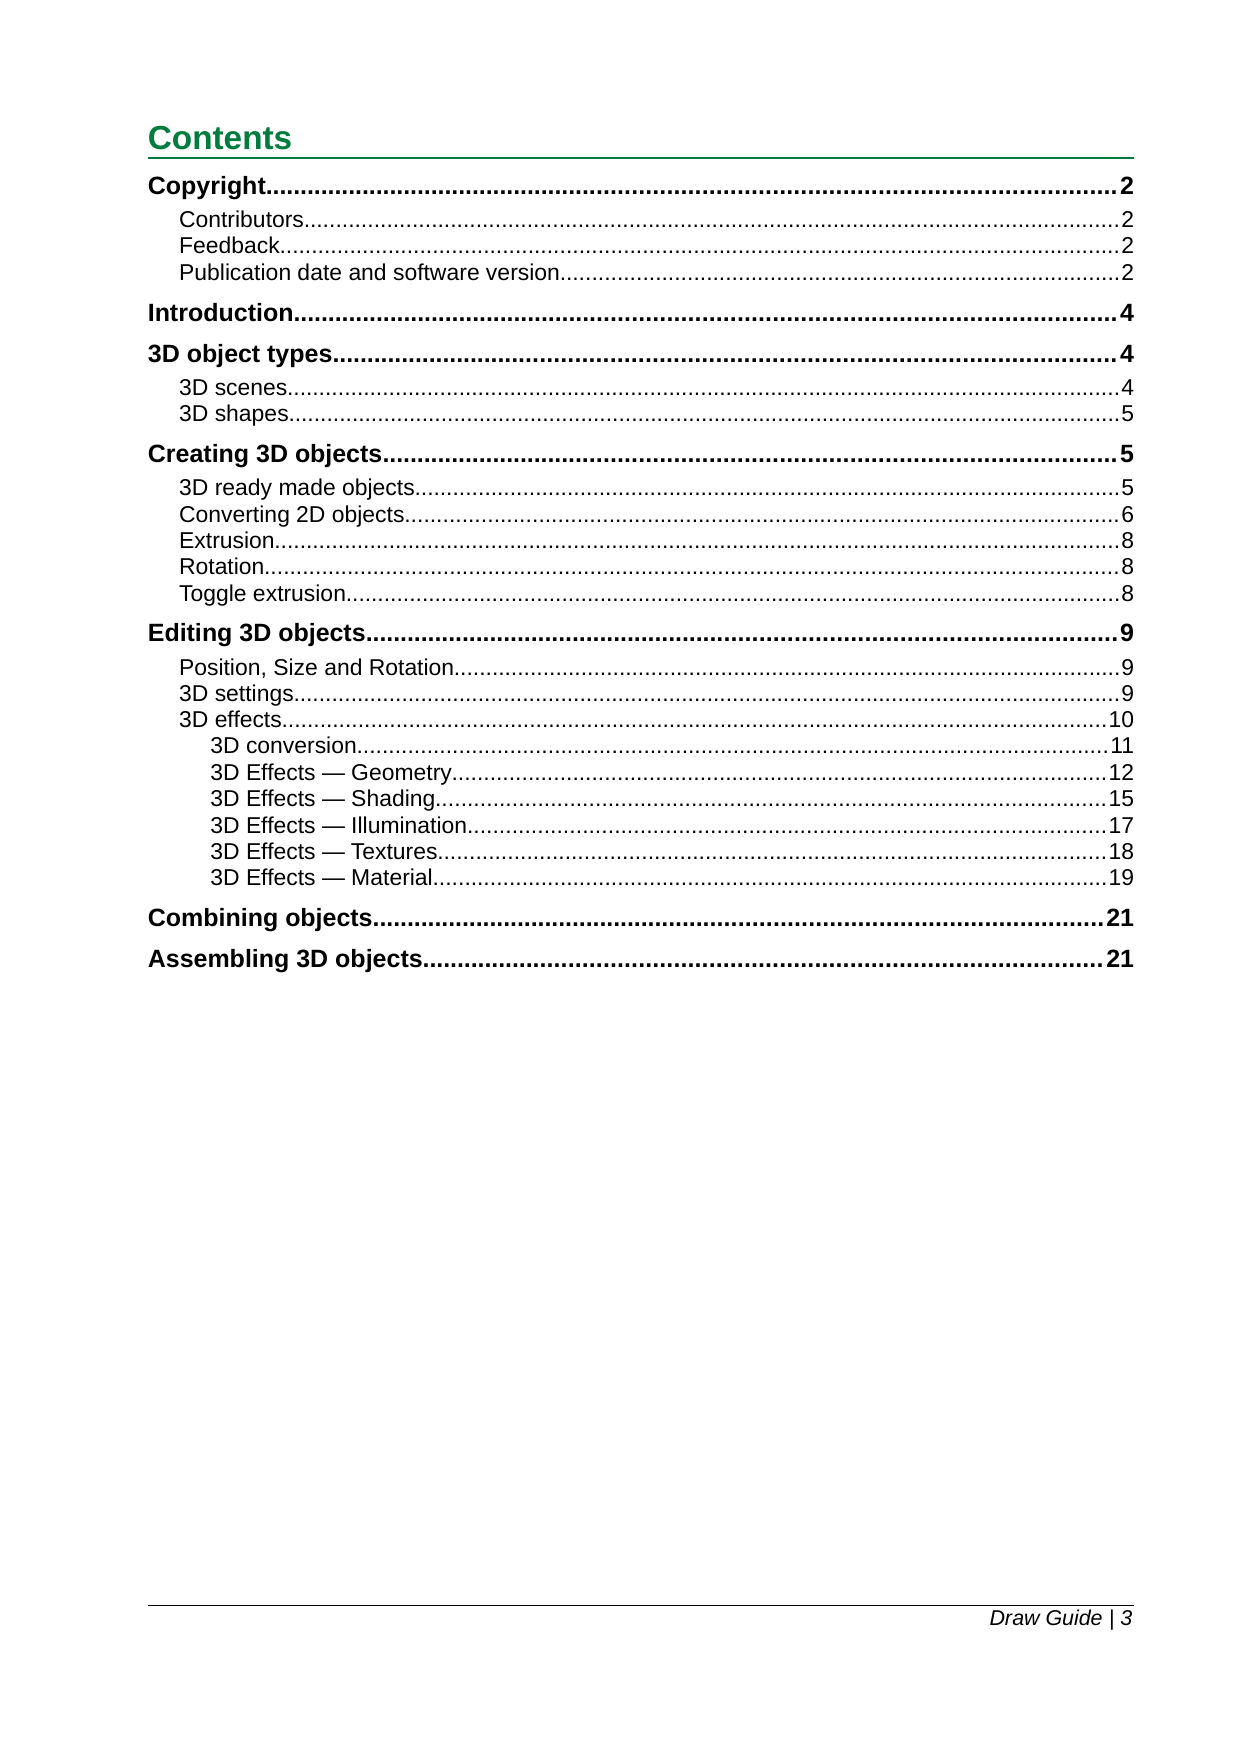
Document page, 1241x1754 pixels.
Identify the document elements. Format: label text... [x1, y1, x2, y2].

text Extrusion 8 [179, 527, 1134, 553]
text 3D object types 4 [148, 339, 1134, 368]
text Toggle extrusion 8 [179, 579, 1134, 606]
text Converting 2D objects 6 [179, 501, 1134, 527]
text 3D ready made objects 5 [179, 474, 1134, 501]
text 3D Effects — Textures 18 [210, 838, 1134, 864]
text 3D conversion 11 [210, 732, 1134, 759]
text 3D Effects — Material 19 [210, 864, 1134, 891]
text Copyright 2 [148, 171, 1134, 200]
text Editing 3D objects 9 [148, 618, 1134, 647]
text Position, Size and Rotation 9 [179, 653, 1134, 680]
subtitle Contents [148, 118, 1134, 157]
text Creating 3D objects 5 [148, 439, 1134, 468]
text 3D effects 10 [179, 706, 1134, 732]
text 3D scenes 4 [179, 374, 1134, 400]
text Combining objects 21 [148, 903, 1134, 932]
text 3D Effects — Shading 15 [210, 785, 1134, 812]
text Publication date and software version 2 [179, 259, 1134, 285]
text Feedback 2 [179, 232, 1134, 259]
text 3D Effects — Geometry 12 [210, 759, 1134, 785]
text Assembling 3D objects 21 [148, 944, 1134, 973]
text 3D shapes 5 [179, 400, 1134, 427]
text 3D Effects — Illumination 17 [210, 812, 1134, 838]
text 3D settings 9 [179, 680, 1134, 706]
text Rotation 8 [179, 553, 1134, 579]
text Introduction 4 [148, 298, 1134, 326]
text Contributors 2 [179, 206, 1134, 232]
